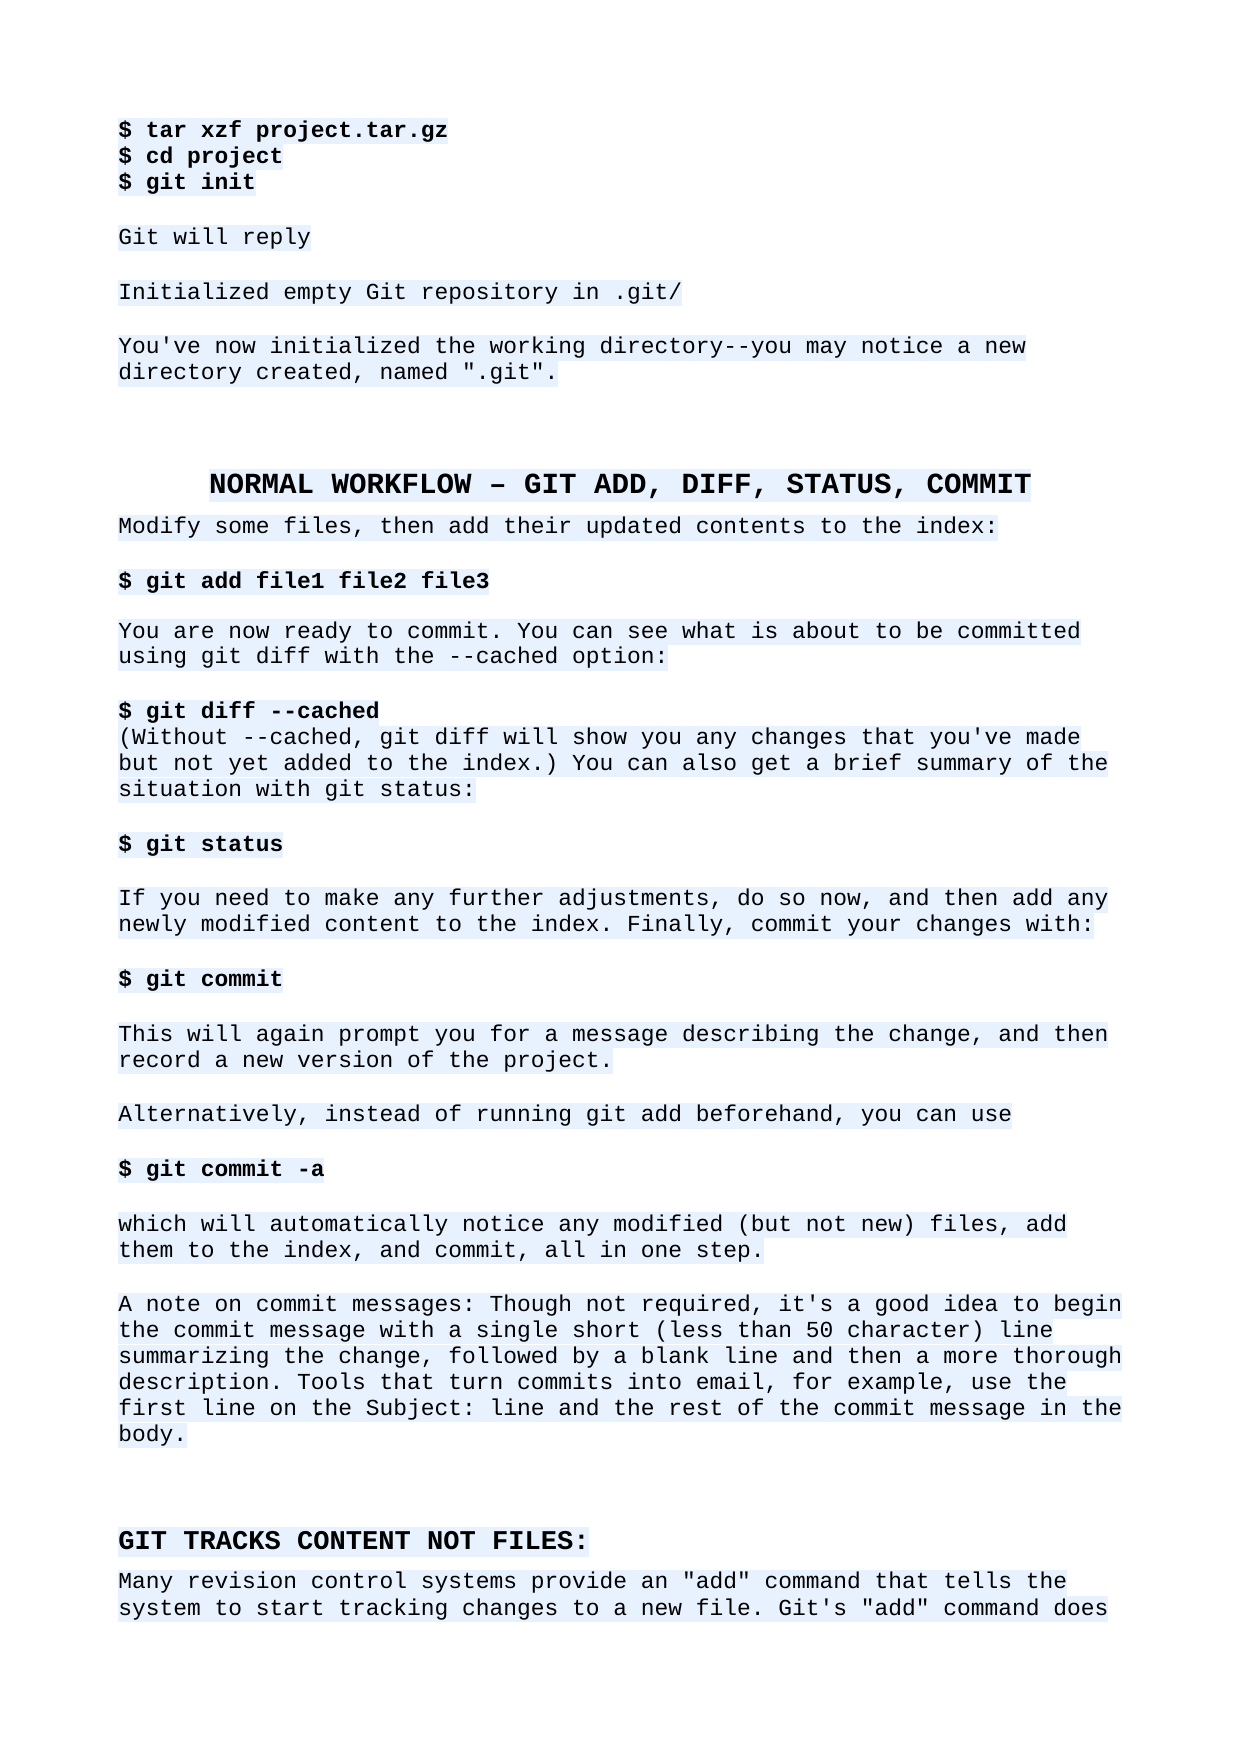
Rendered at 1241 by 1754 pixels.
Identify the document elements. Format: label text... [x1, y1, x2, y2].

subtitle GIT TRACKS CONTENT NOT FILES: [118, 1527, 1122, 1557]
text This will again prompt you for a message describing the change, and then record a new version of the project. [118, 1022, 1122, 1074]
text $ git status [118, 832, 1122, 858]
text You've now initialized the working directory--you may notice a new directory created, named ".git". [118, 335, 1122, 387]
text which will automatically notice any modified (but not new) files, add them to the index, and commit, all in one step. [118, 1212, 1122, 1264]
text Alternatively, instead of running git add beforehand, you can use [118, 1103, 1122, 1129]
text $ git commit [118, 967, 1122, 993]
text $ cd project [118, 144, 1122, 170]
text Many revision control systems provide an "add" command that tells the system to start tracking changes to a new file. Git's "add" command does [118, 1570, 1122, 1622]
text $ git add file1 file2 file3 [118, 569, 1122, 595]
subtitle NORMAL WORKFLOW – GIT ADD, DIFF, STATUS, COMMIT [118, 469, 1122, 502]
text If you need to make any further adjustments, do so now, and then add any newly modified content to the index. Finally, commit your changes with: [118, 887, 1122, 939]
text Git will reply [118, 225, 1122, 251]
text $ git diff --cached [118, 699, 1122, 726]
text A note on commit messages: Though not required, it's a good idea to begin the commit message with a single short (less than 50 character) line summarizing the change, followed by a blank line and then a more thorough description. Tools that turn commits into email, for example, use the first line on the Subject: line and the rest of the commit message in the body. [118, 1293, 1122, 1448]
text You are now ready to commit. You can see what is about to be committed using git diff with the --cached option: [118, 619, 1122, 671]
text (Without --cached, git diff will show you any changes that you've made but not yet added to the index.) You can also get a brief summary of the situation with git status: [118, 726, 1122, 803]
text Initialized empty Git repository in .git/ [118, 280, 1122, 306]
text Modify some files, then add their updated contents to the index: [118, 515, 1122, 541]
text $ git commit -a [118, 1157, 1122, 1183]
text $ git init [118, 170, 1122, 196]
text $ tar xzf project.tar.gz [118, 118, 1122, 144]
